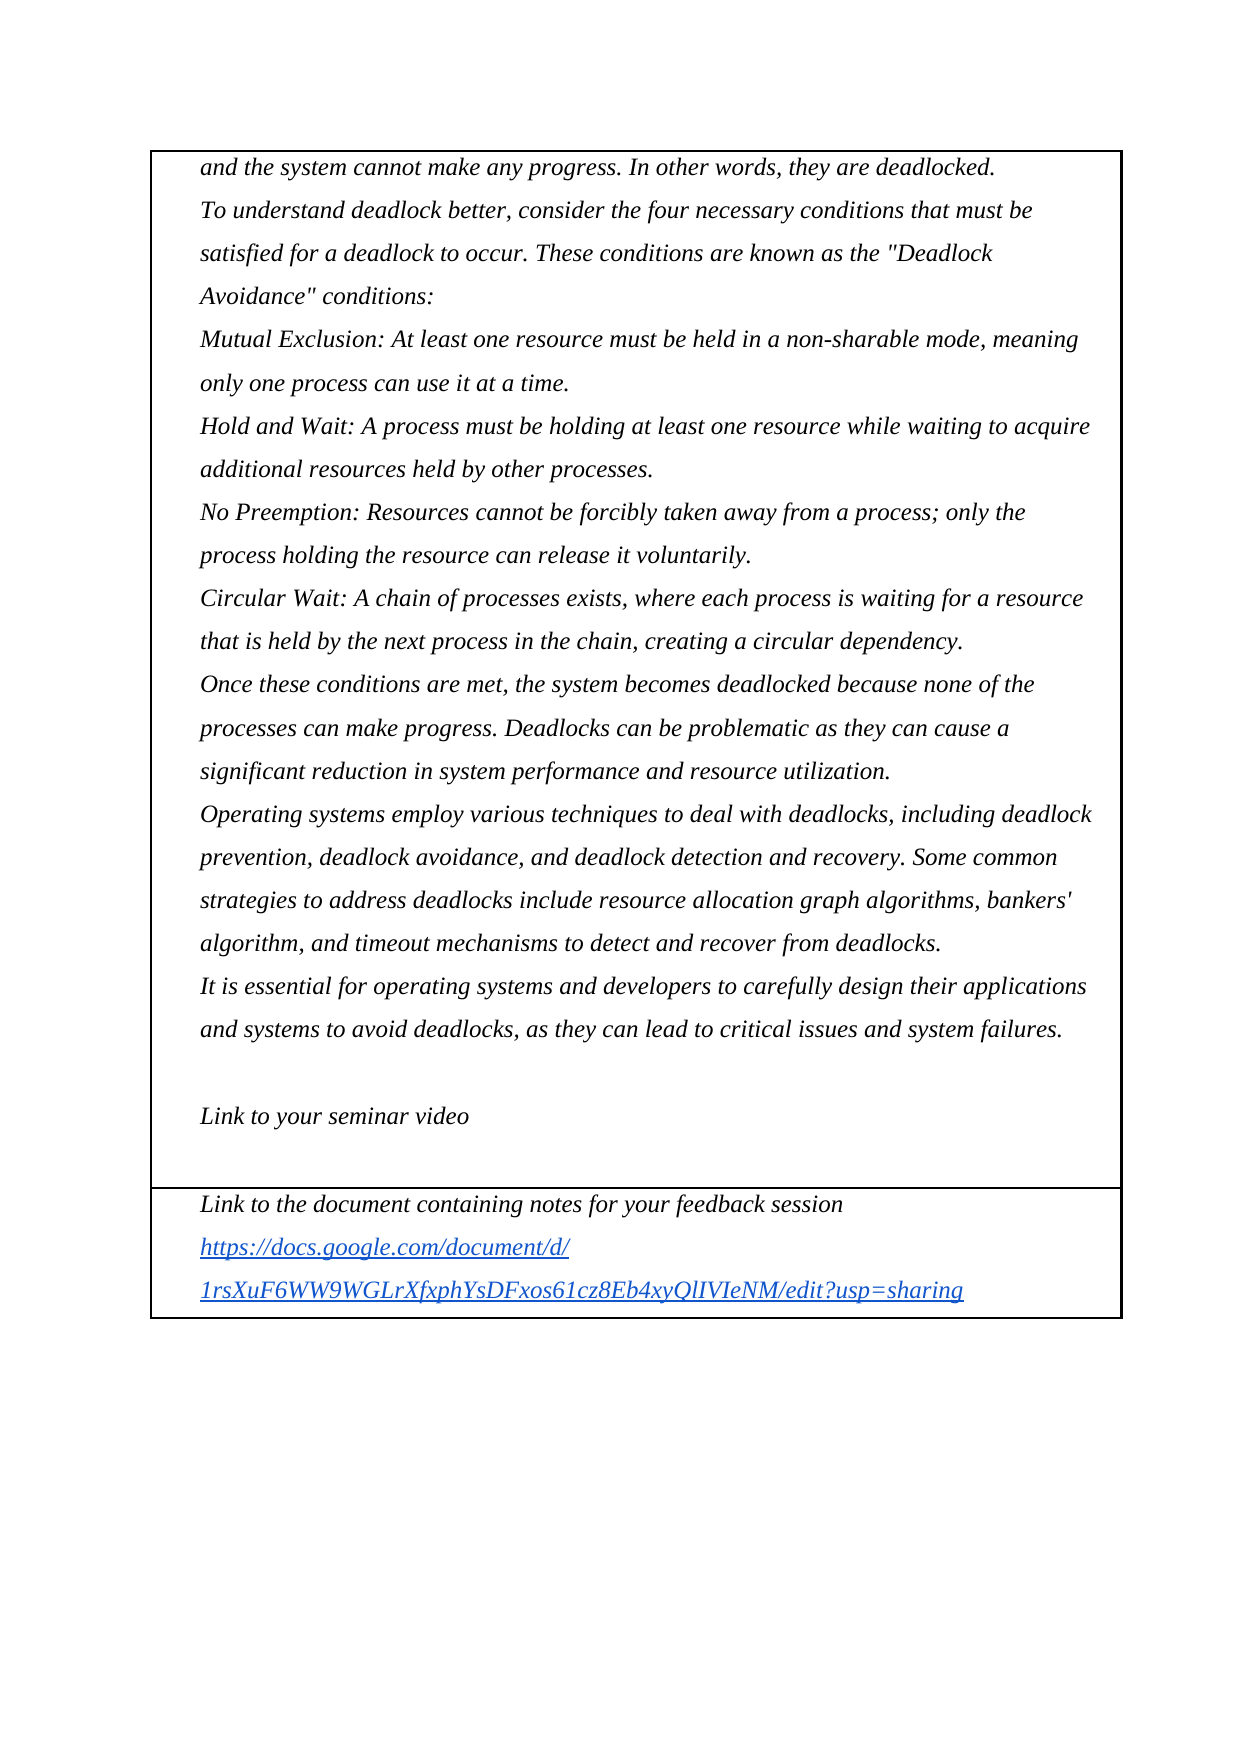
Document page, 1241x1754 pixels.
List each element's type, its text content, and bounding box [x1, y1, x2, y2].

table_cell and the system cannot make any progress. In other words, they are deadlocked. To understand deadlock better, consider the four necessary conditions that must be satisfied for a deadlock to occur. These conditions are known as the "Deadlock Avoidance" conditions: Mutual Exclusion: At least one resource must be held in a non-sharable mode, meaning only one process can use it at a time. Hold and Wait: A process must be holding at least one resource while waiting to acquire additional resources held by other processes. No Preemption: Resources cannot be forcibly taken away from a process; only the process holding the resource can release it voluntarily. Circular Wait: A chain of processes exists, where each process is waiting for a resource that is held by the next process in the chain, creating a circular dependency. Once these conditions are met, the system becomes deadlocked because none of the processes can make progress. Deadlocks can be problematic as they can cause a significant reduction in system performance and resource utilization. Operating systems employ various techniques to deal with deadlocks, including deadlock prevention, deadlock avoidance, and deadlock detection and recovery. Some common strategies to address deadlocks include resource allocation graph algorithms, bankers' algorithm, and timeout mechanisms to detect and recover from deadlocks. It is essential for operating systems and developers to carefully design their applications and systems to avoid deadlocks, as they can lead to critical issues and system failures. Link to your seminar video [152, 152, 1120, 1187]
table_cell Link to the document containing notes for your feedback session https://docs.google.com/document/d/1rsXuF6WW9WGLrXfxphYsDFxos61cz8Eb4xyQlIVIeNM/edit?usp=sharing [152, 1189, 1120, 1317]
